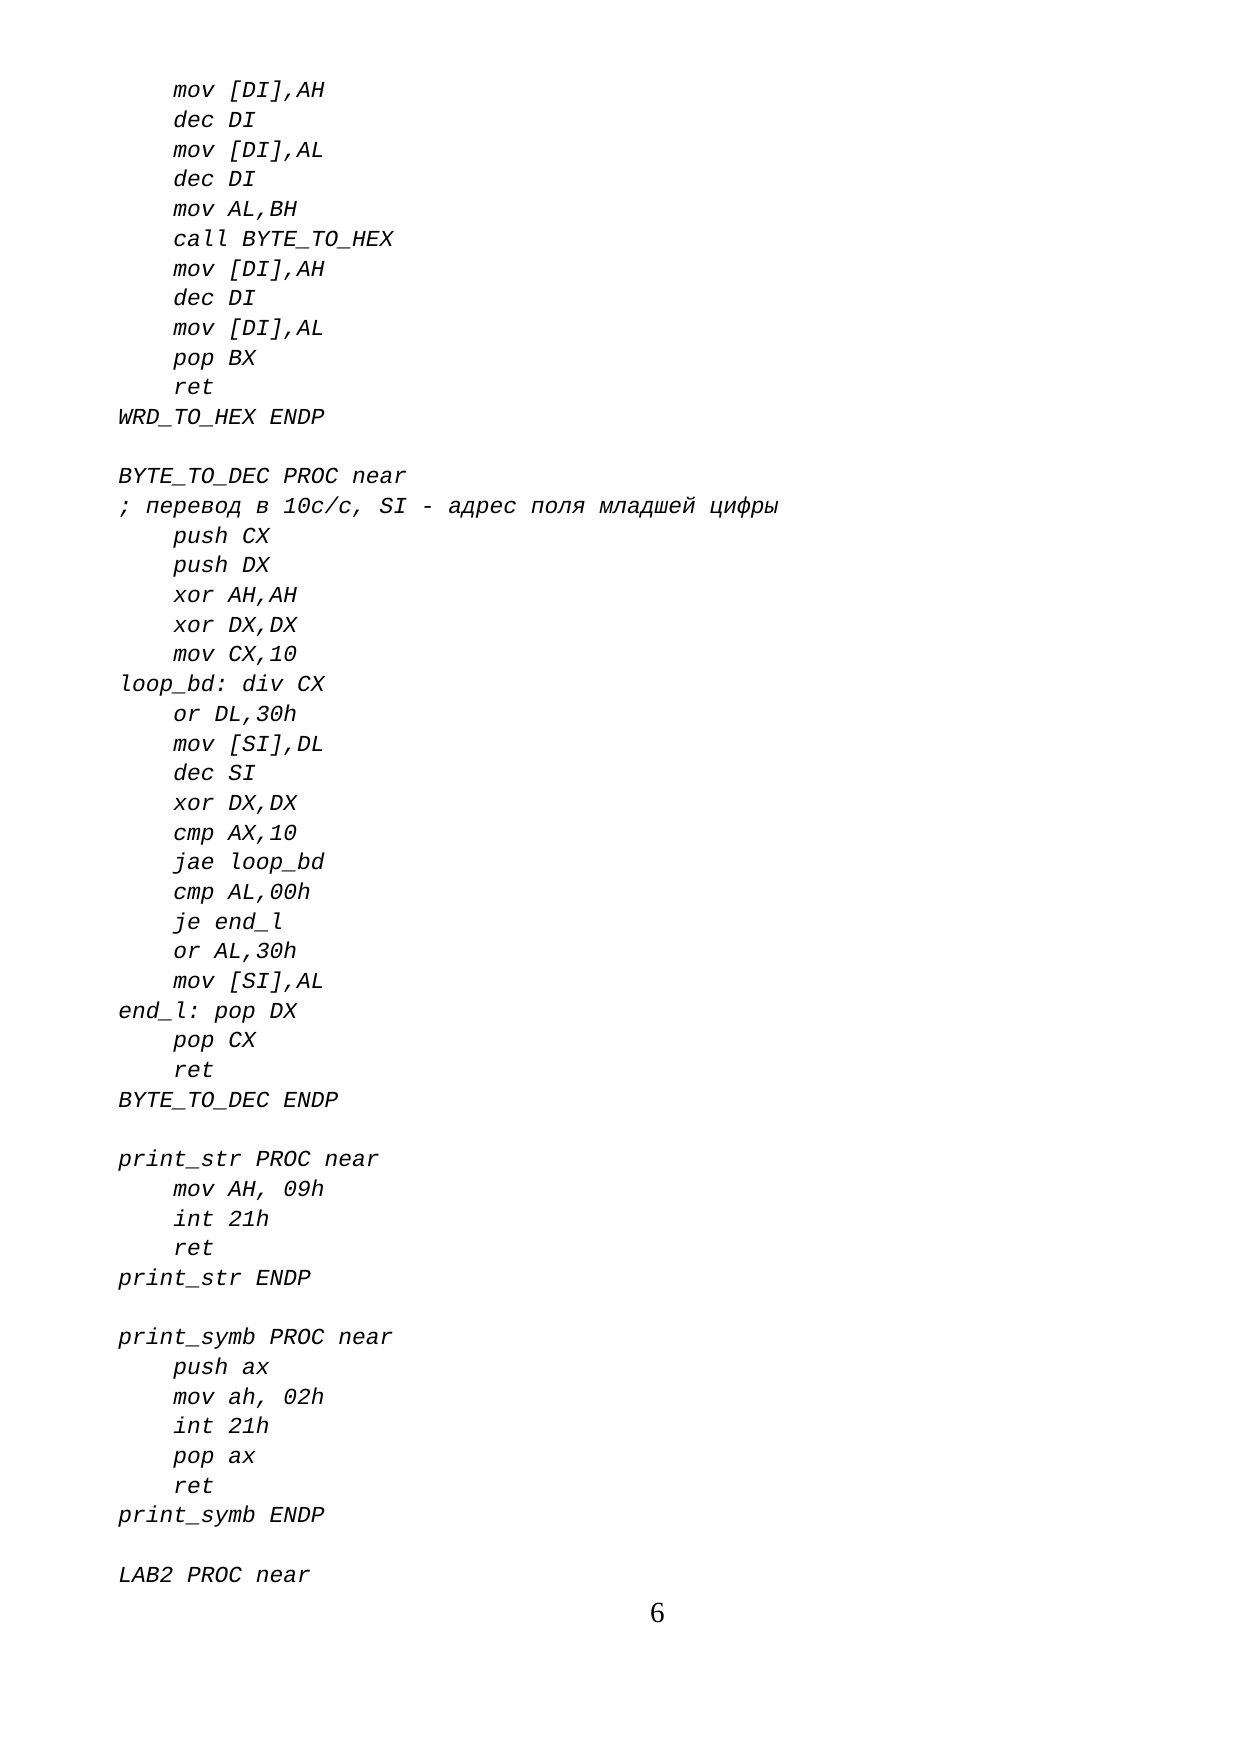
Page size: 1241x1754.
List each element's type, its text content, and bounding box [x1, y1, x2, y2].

text WRD_TO_HEX ENDP [118, 402, 1122, 431]
text push CX [118, 520, 1122, 550]
text call BYTE_TO_HEX [118, 223, 1122, 253]
text mov [DI],AL [118, 134, 1122, 164]
text mov [SI],DL [118, 728, 1122, 758]
text xor DX,DX [118, 787, 1122, 817]
text ret [118, 1470, 1122, 1500]
text ret [118, 372, 1122, 402]
text or DL,30h [118, 698, 1122, 728]
text LAB2 PROC near [118, 1559, 1122, 1589]
text print_symb PROC near [118, 1322, 1122, 1352]
text push DX [118, 550, 1122, 580]
text int 21h [118, 1203, 1122, 1233]
text ret [118, 1233, 1122, 1262]
text mov [DI],AH [118, 75, 1122, 105]
text print_str ENDP [118, 1262, 1122, 1292]
text cmp AX,10 [118, 817, 1122, 847]
text pop BX [118, 342, 1122, 372]
text BYTE_TO_DEC ENDP [118, 1084, 1122, 1114]
text end_l: pop DX [118, 995, 1122, 1025]
text dec DI [118, 164, 1122, 194]
text mov [SI],AL [118, 966, 1122, 995]
text xor DX,DX [118, 609, 1122, 639]
text mov ah, 02h [118, 1381, 1122, 1411]
text dec SI [118, 758, 1122, 787]
text mov AL,BH [118, 194, 1122, 223]
text jae loop_bd [118, 847, 1122, 877]
text mov [DI],AL [118, 312, 1122, 342]
text cmp AL,00h [118, 877, 1122, 906]
text dec DI [118, 283, 1122, 312]
text ; перевод в 10с/с, SI - адрес поля младшей цифры [118, 491, 1122, 520]
text mov CX,10 [118, 639, 1122, 669]
text loop_bd: div CX [118, 669, 1122, 698]
text xor AH,AH [118, 580, 1122, 609]
text BYTE_TO_DEC PROC near [118, 461, 1122, 491]
text je end_l [118, 906, 1122, 936]
text dec DI [118, 105, 1122, 134]
text or AL,30h [118, 936, 1122, 966]
text push ax [118, 1352, 1122, 1381]
text pop CX [118, 1025, 1122, 1055]
text print_symb ENDP [118, 1500, 1122, 1530]
text print_str PROC near [118, 1144, 1122, 1173]
text int 21h [118, 1411, 1122, 1441]
text pop ax [118, 1441, 1122, 1470]
text mov [DI],AH [118, 253, 1122, 283]
text ret [118, 1055, 1122, 1084]
text mov AH, 09h [118, 1173, 1122, 1203]
